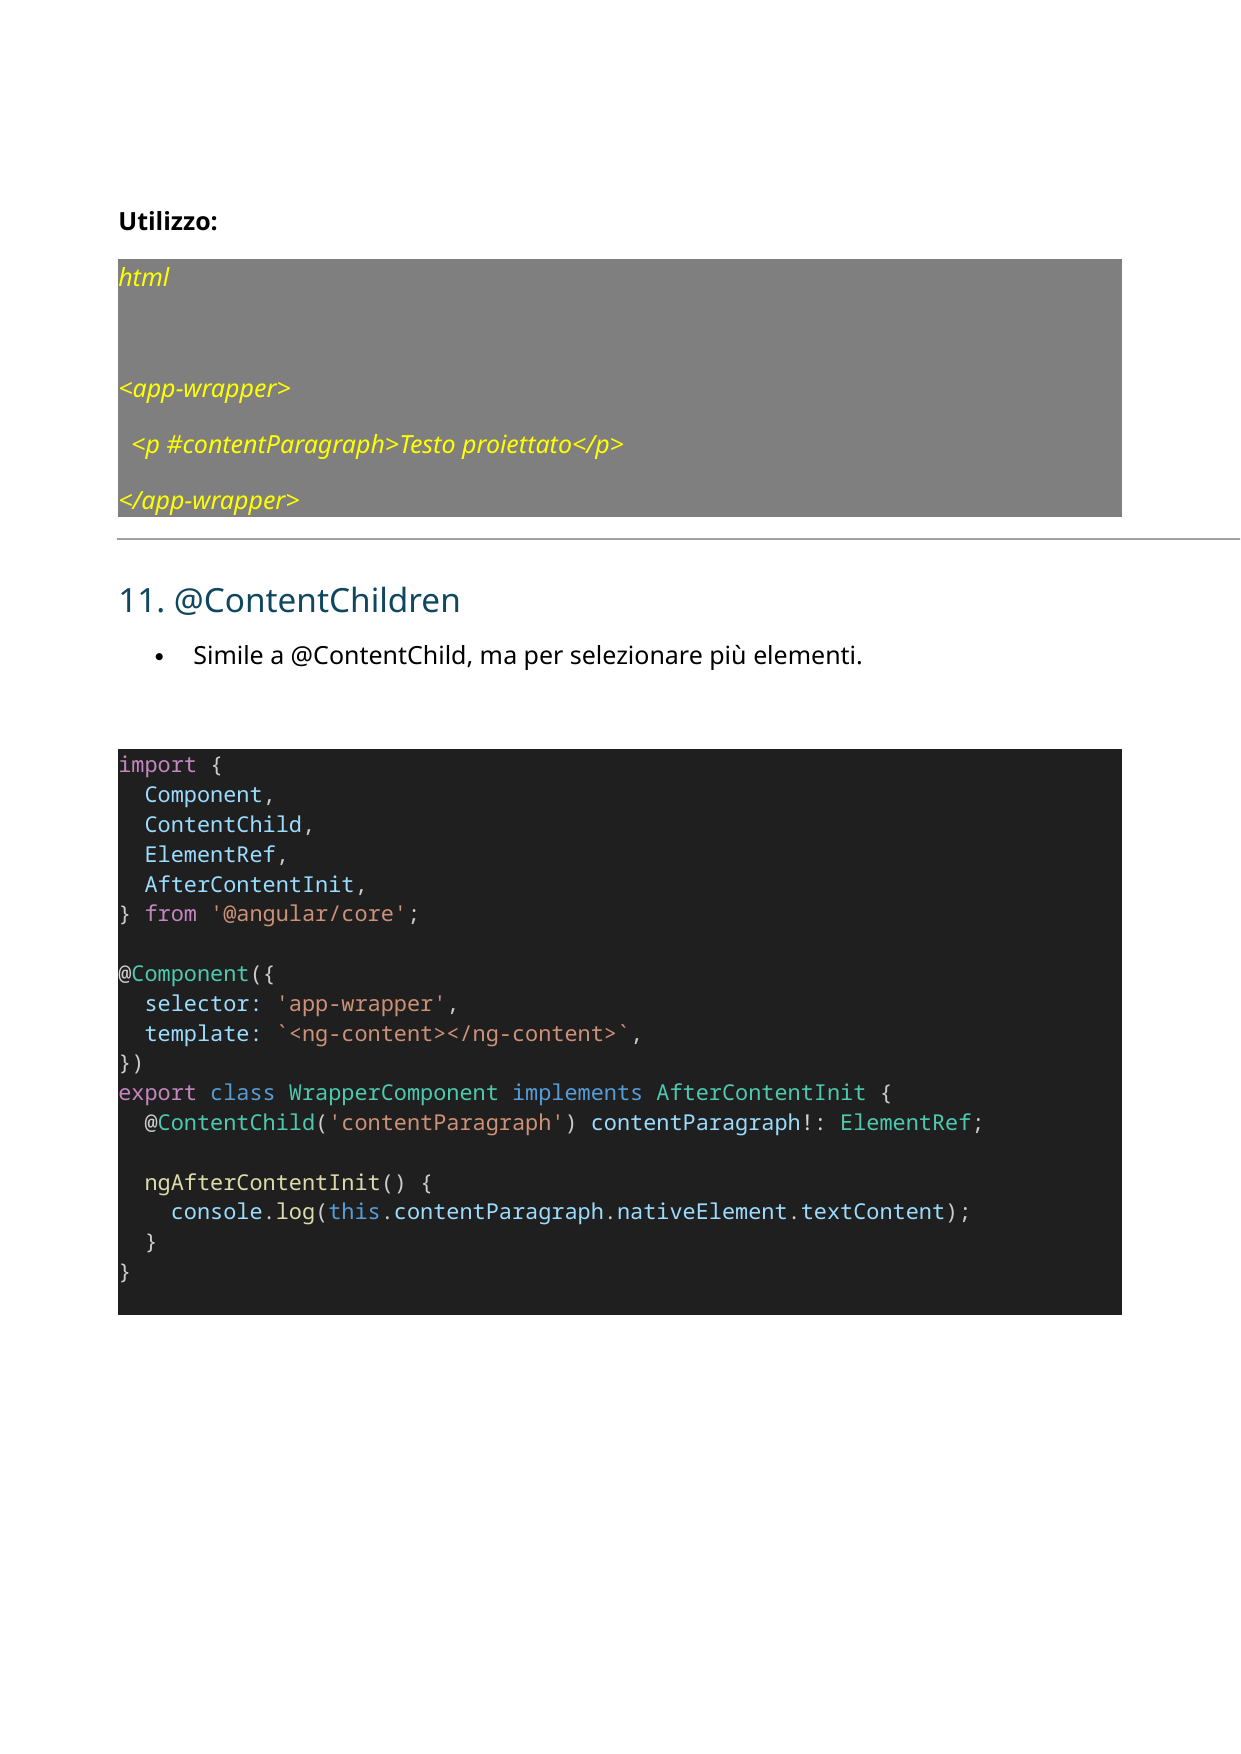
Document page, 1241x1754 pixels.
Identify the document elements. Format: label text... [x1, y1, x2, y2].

text <app-wrapper> [118, 371, 1122, 405]
list Simile a @ContentChild, ma per selezionare più elementi. [156, 638, 1122, 672]
text Utilizzo: [118, 203, 1122, 237]
subtitle 11. @ContentChildren [118, 577, 1122, 623]
text html [118, 259, 1122, 293]
text template: `<ng-content></ng-content>`, [118, 1017, 1122, 1047]
text <p #contentParagraph>Testo proiettato</p> [118, 427, 1122, 461]
text </app-wrapper> [118, 483, 1122, 517]
text } [118, 1226, 1122, 1256]
text ElementRef, [118, 839, 1122, 868]
text import { [118, 749, 1122, 779]
text ngAfterContentInit() { [118, 1166, 1122, 1196]
text } from '@angular/core'; [118, 898, 1122, 928]
text console.log(this.contentParagraph.nativeElement.textContent); [118, 1196, 1122, 1226]
text Component, [118, 779, 1122, 809]
text AfterContentInit, [118, 868, 1122, 898]
text selector: 'app-wrapper', [118, 988, 1122, 1017]
text @ContentChild('contentParagraph') contentParagraph!: ElementRef; [118, 1107, 1122, 1137]
text @Component({ [118, 958, 1122, 988]
text export class WrapperComponent implements AfterContentInit { [118, 1077, 1122, 1107]
text } [118, 1256, 1122, 1286]
text }) [118, 1047, 1122, 1077]
text ContentChild, [118, 809, 1122, 839]
